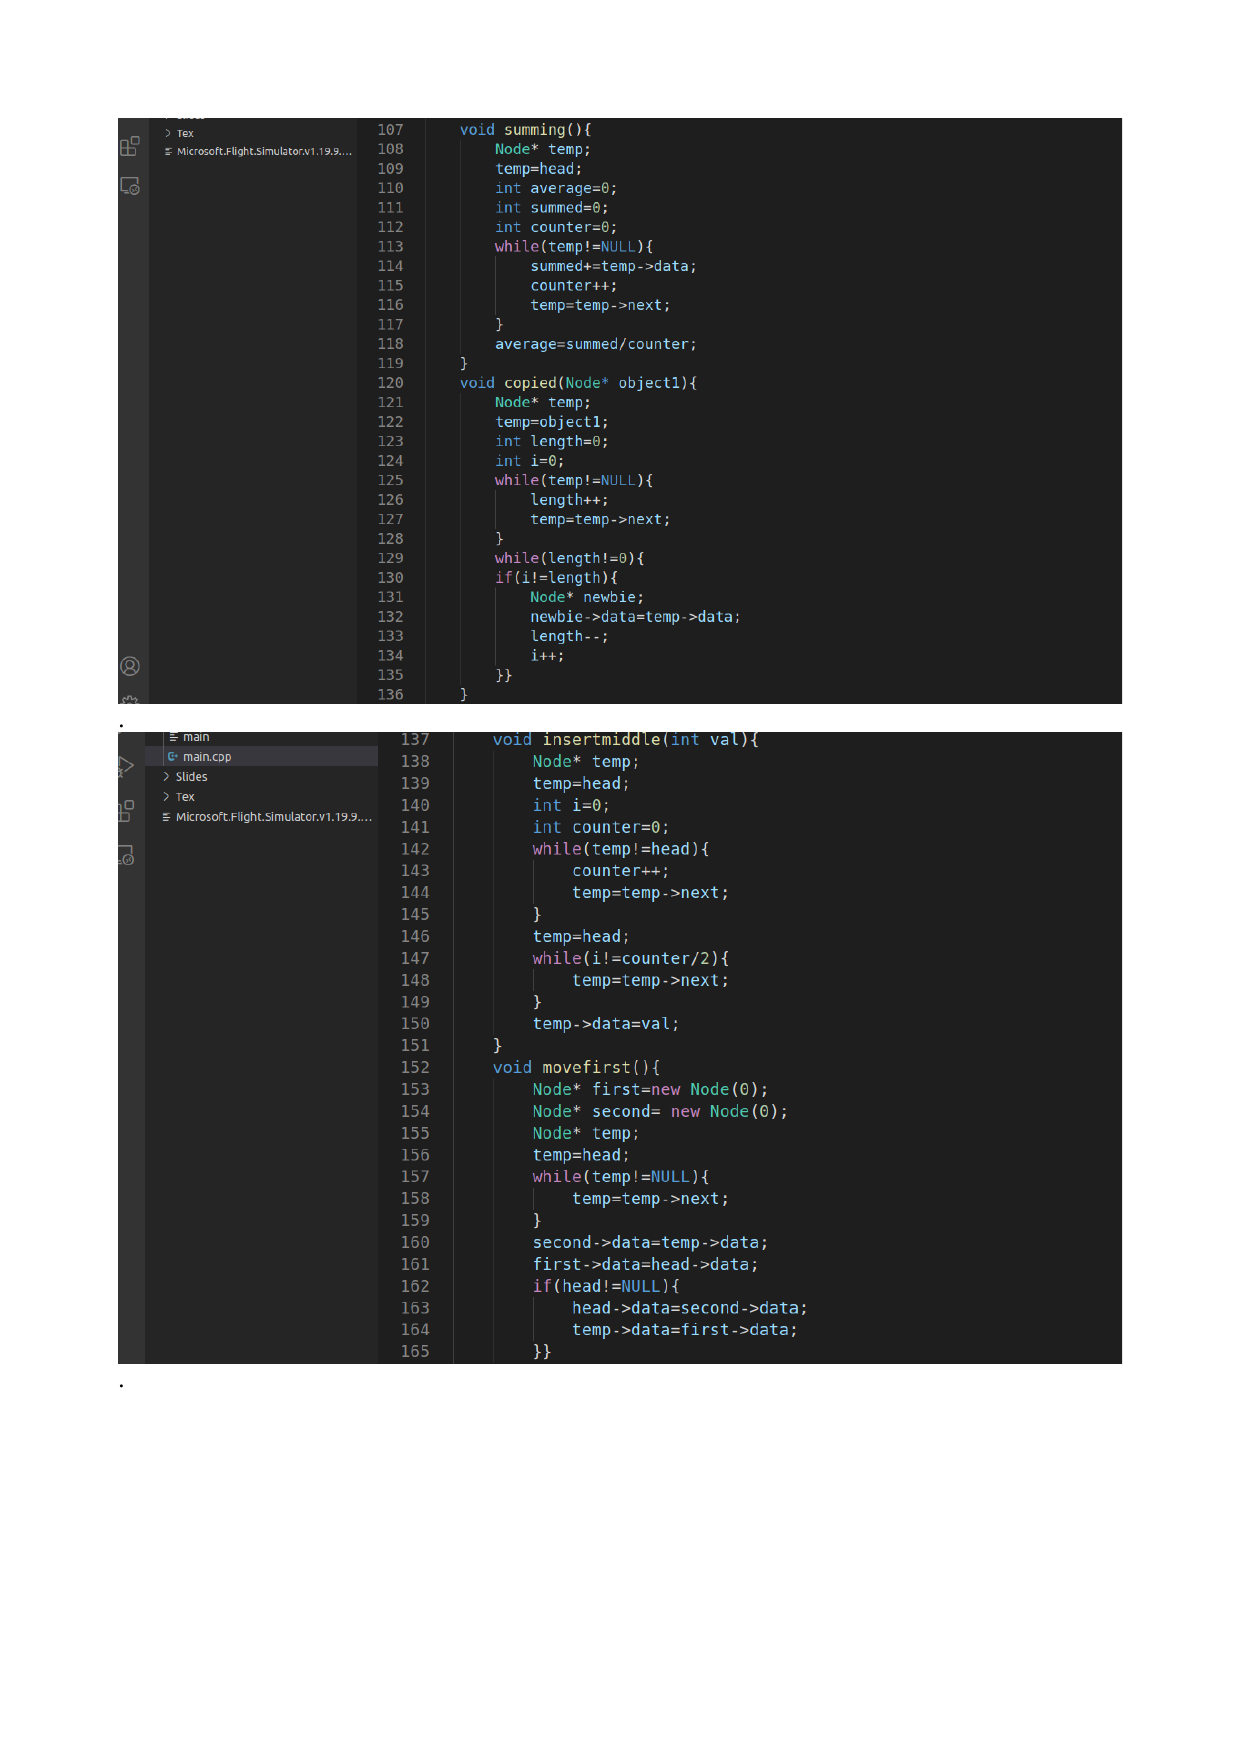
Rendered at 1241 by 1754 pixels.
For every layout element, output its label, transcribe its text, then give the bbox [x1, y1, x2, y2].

text . [118, 704, 1122, 732]
text . [118, 1364, 1122, 1393]
picture [118, 732, 1123, 1364]
picture [118, 118, 1123, 704]
